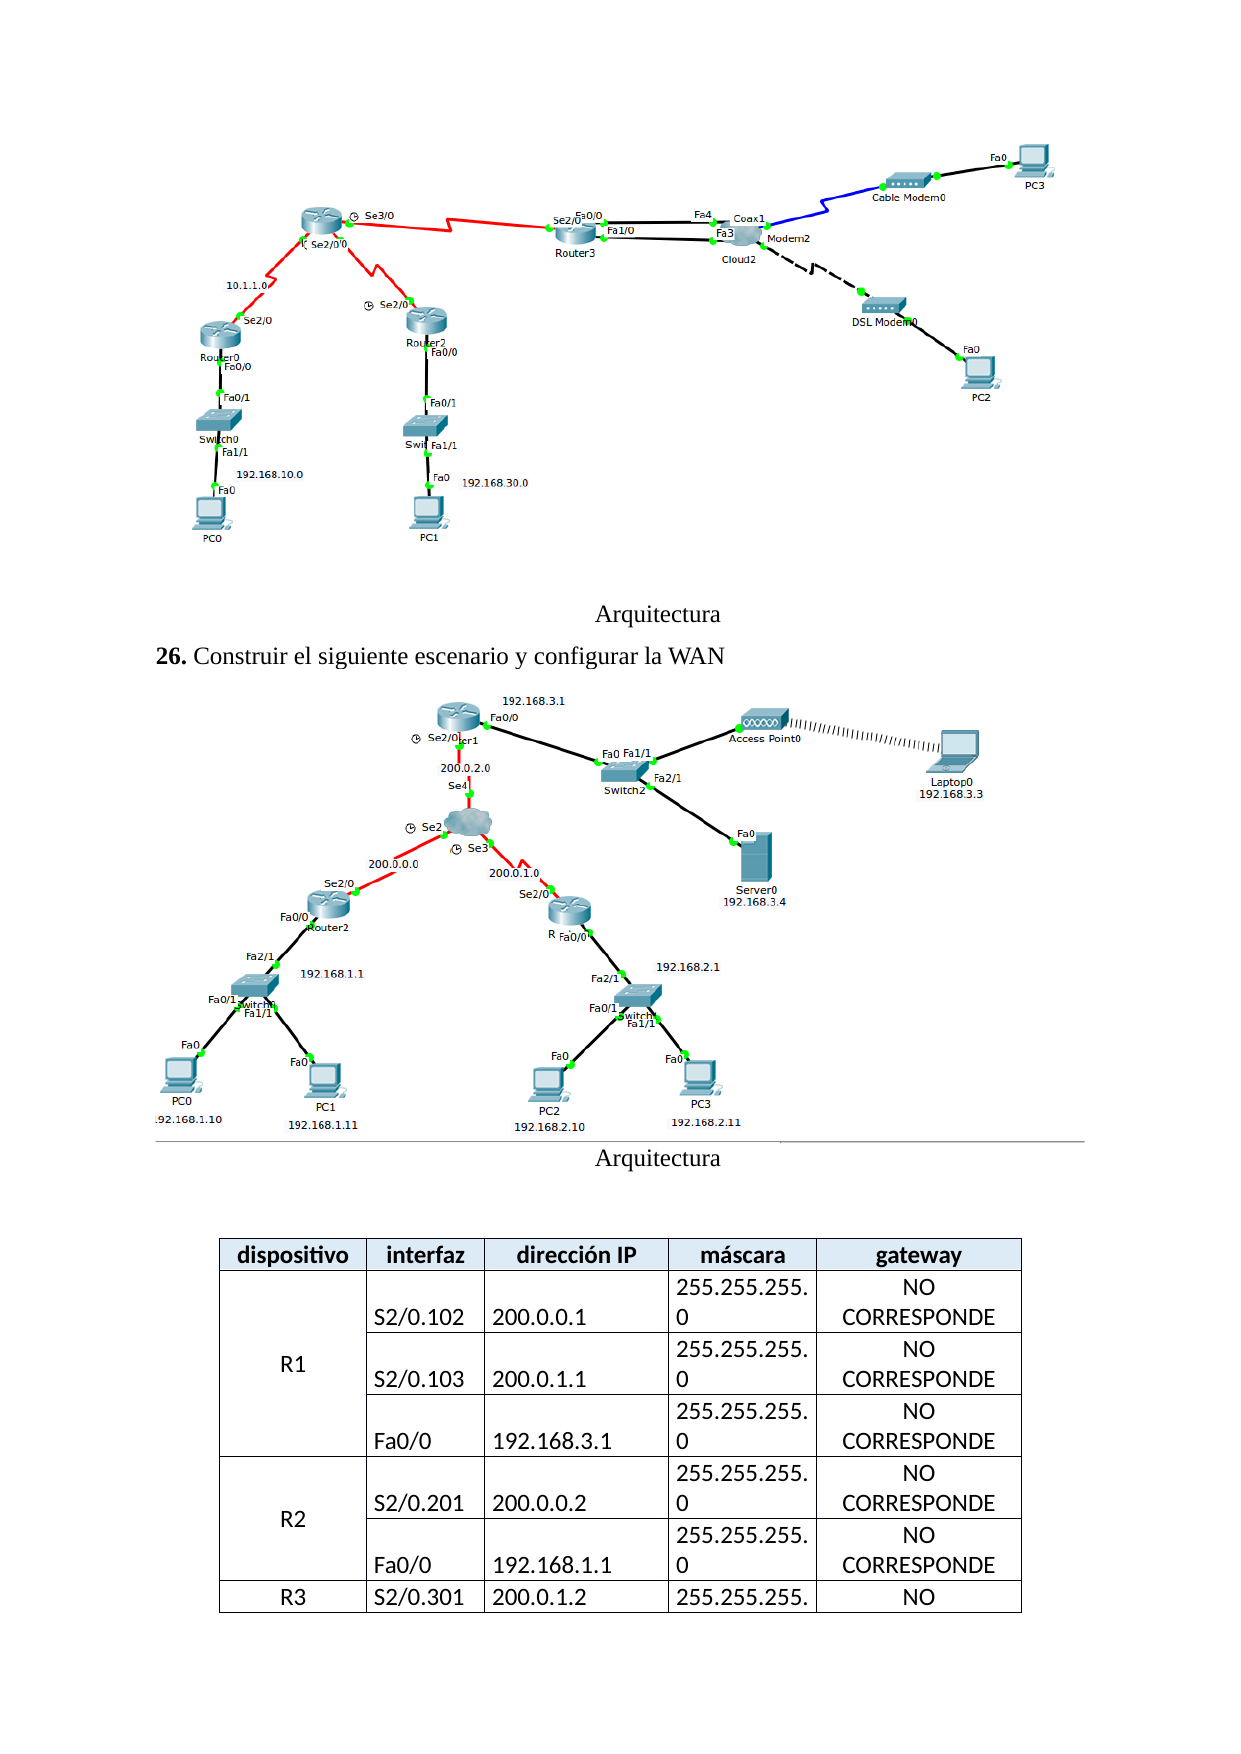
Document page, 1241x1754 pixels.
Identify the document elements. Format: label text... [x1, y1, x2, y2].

table_cell S2/0.201 [367, 1457, 484, 1518]
table_cell 192.168.3.1 [485, 1395, 668, 1456]
table_cell S2/0.102 [367, 1271, 484, 1332]
table_header dispositivo [220, 1239, 366, 1269]
table_cell Fa0/0 [367, 1519, 484, 1580]
picture [155, 669, 1085, 1143]
table_cell 255.255.255. [669, 1581, 816, 1612]
table_header dirección IP [485, 1239, 668, 1269]
table_cell R3 [220, 1581, 366, 1612]
table_cell 192.168.1.1 [485, 1519, 668, 1580]
list Arquitectura [193, 682, 1122, 1172]
table_cell 200.0.1.1 [485, 1333, 668, 1394]
table_cell NO CORRESPONDE [817, 1333, 1021, 1394]
table_cell 200.0.0.2 [485, 1457, 668, 1518]
table_cell 255.255.255.0 [669, 1333, 816, 1394]
table_cell 255.255.255.0 [669, 1271, 816, 1332]
table_cell NO CORRESPONDE [817, 1457, 1021, 1518]
table_cell NO CORRESPONDE [817, 1395, 1021, 1456]
table_cell NO CORRESPONDE [817, 1271, 1021, 1332]
table_header gateway [817, 1239, 1021, 1269]
list Construir el siguiente escenario y configurar la WAN [156, 641, 1122, 669]
table_cell NO [817, 1581, 1021, 1612]
table_cell R2 [220, 1457, 366, 1580]
table_header interfaz [367, 1239, 484, 1269]
table_header máscara [669, 1239, 816, 1269]
table_cell Fa0/0 [367, 1395, 484, 1456]
table_cell S2/0.103 [367, 1333, 484, 1394]
table_cell 255.255.255.0 [669, 1395, 816, 1456]
table_cell NO CORRESPONDE [817, 1519, 1021, 1580]
table_cell 200.0.1.2 [485, 1581, 668, 1612]
table_cell 200.0.0.1 [485, 1271, 668, 1332]
table_cell S2/0.301 [367, 1581, 484, 1612]
table_cell 255.255.255.0 [669, 1519, 816, 1580]
table_cell 255.255.255.0 [669, 1457, 816, 1518]
picture [155, 118, 1085, 546]
list Arquitectura [193, 599, 1122, 628]
table_cell R1 [220, 1271, 366, 1456]
